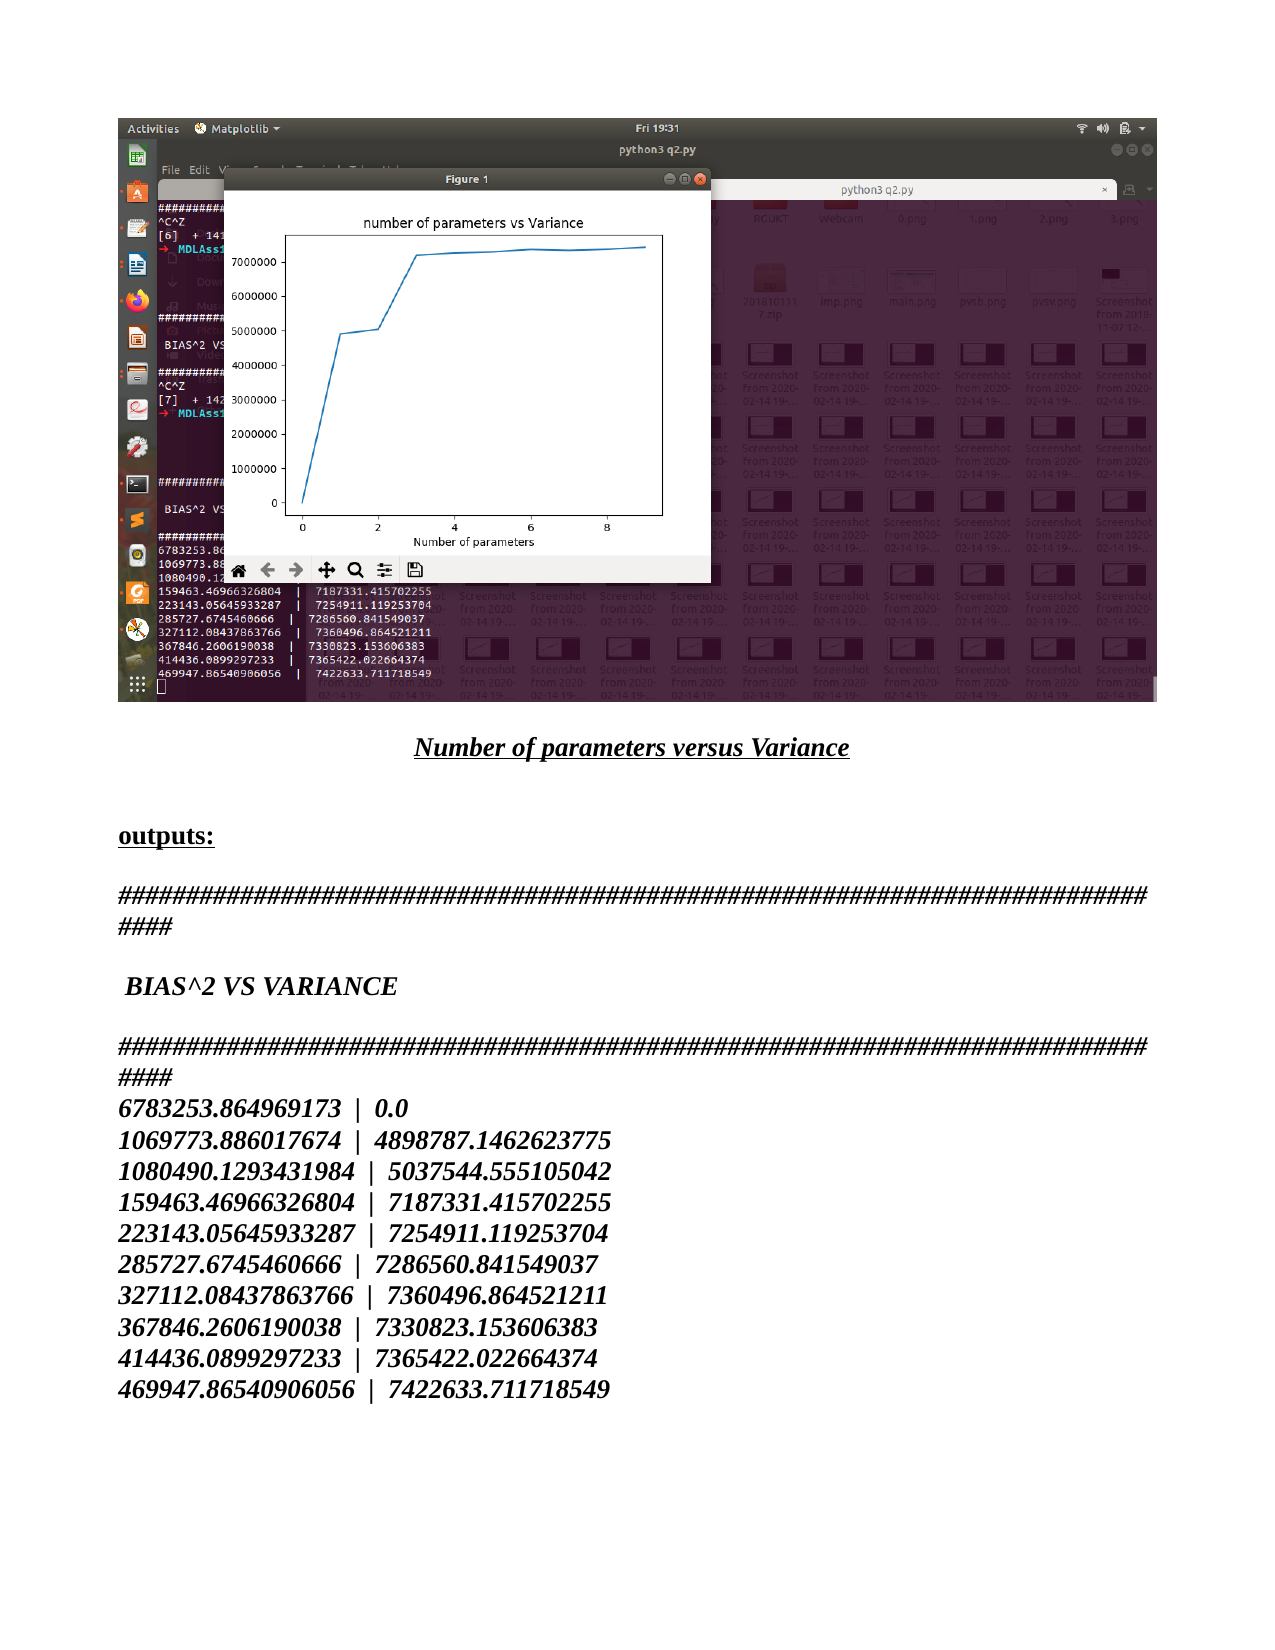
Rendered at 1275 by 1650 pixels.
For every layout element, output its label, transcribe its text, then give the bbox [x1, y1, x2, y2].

text 1069773.886017674 | 4898787.1462623775 [118, 1124, 1157, 1155]
text 367846.2606190038 | 7330823.153606383 [118, 1311, 1157, 1342]
text 6783253.864969173 | 0.0 [118, 1093, 1157, 1124]
text 223143.05645933287 | 7254911.119253704 [118, 1217, 1157, 1248]
text 159463.46966326804 | 7187331.415702255 [118, 1186, 1157, 1217]
text 414436.0899297233 | 7365422.022664374 [118, 1342, 1157, 1373]
text ################################################################################ [118, 1030, 1157, 1093]
text 285727.6745460666 | 7286560.841549037 [118, 1248, 1157, 1279]
text outputs: [118, 819, 1157, 851]
text ################################################################################ [118, 879, 1157, 942]
text Number of parameters versus Variance [118, 731, 1157, 762]
text BIAS^2 VS VARIANCE [118, 970, 1157, 1002]
text 469947.86540906056 | 7422633.711718549 [118, 1373, 1157, 1404]
text 327112.08437863766 | 7360496.864521211 [118, 1279, 1157, 1311]
picture [118, 118, 1157, 702]
text 1080490.1293431984 | 5037544.555105042 [118, 1155, 1157, 1186]
